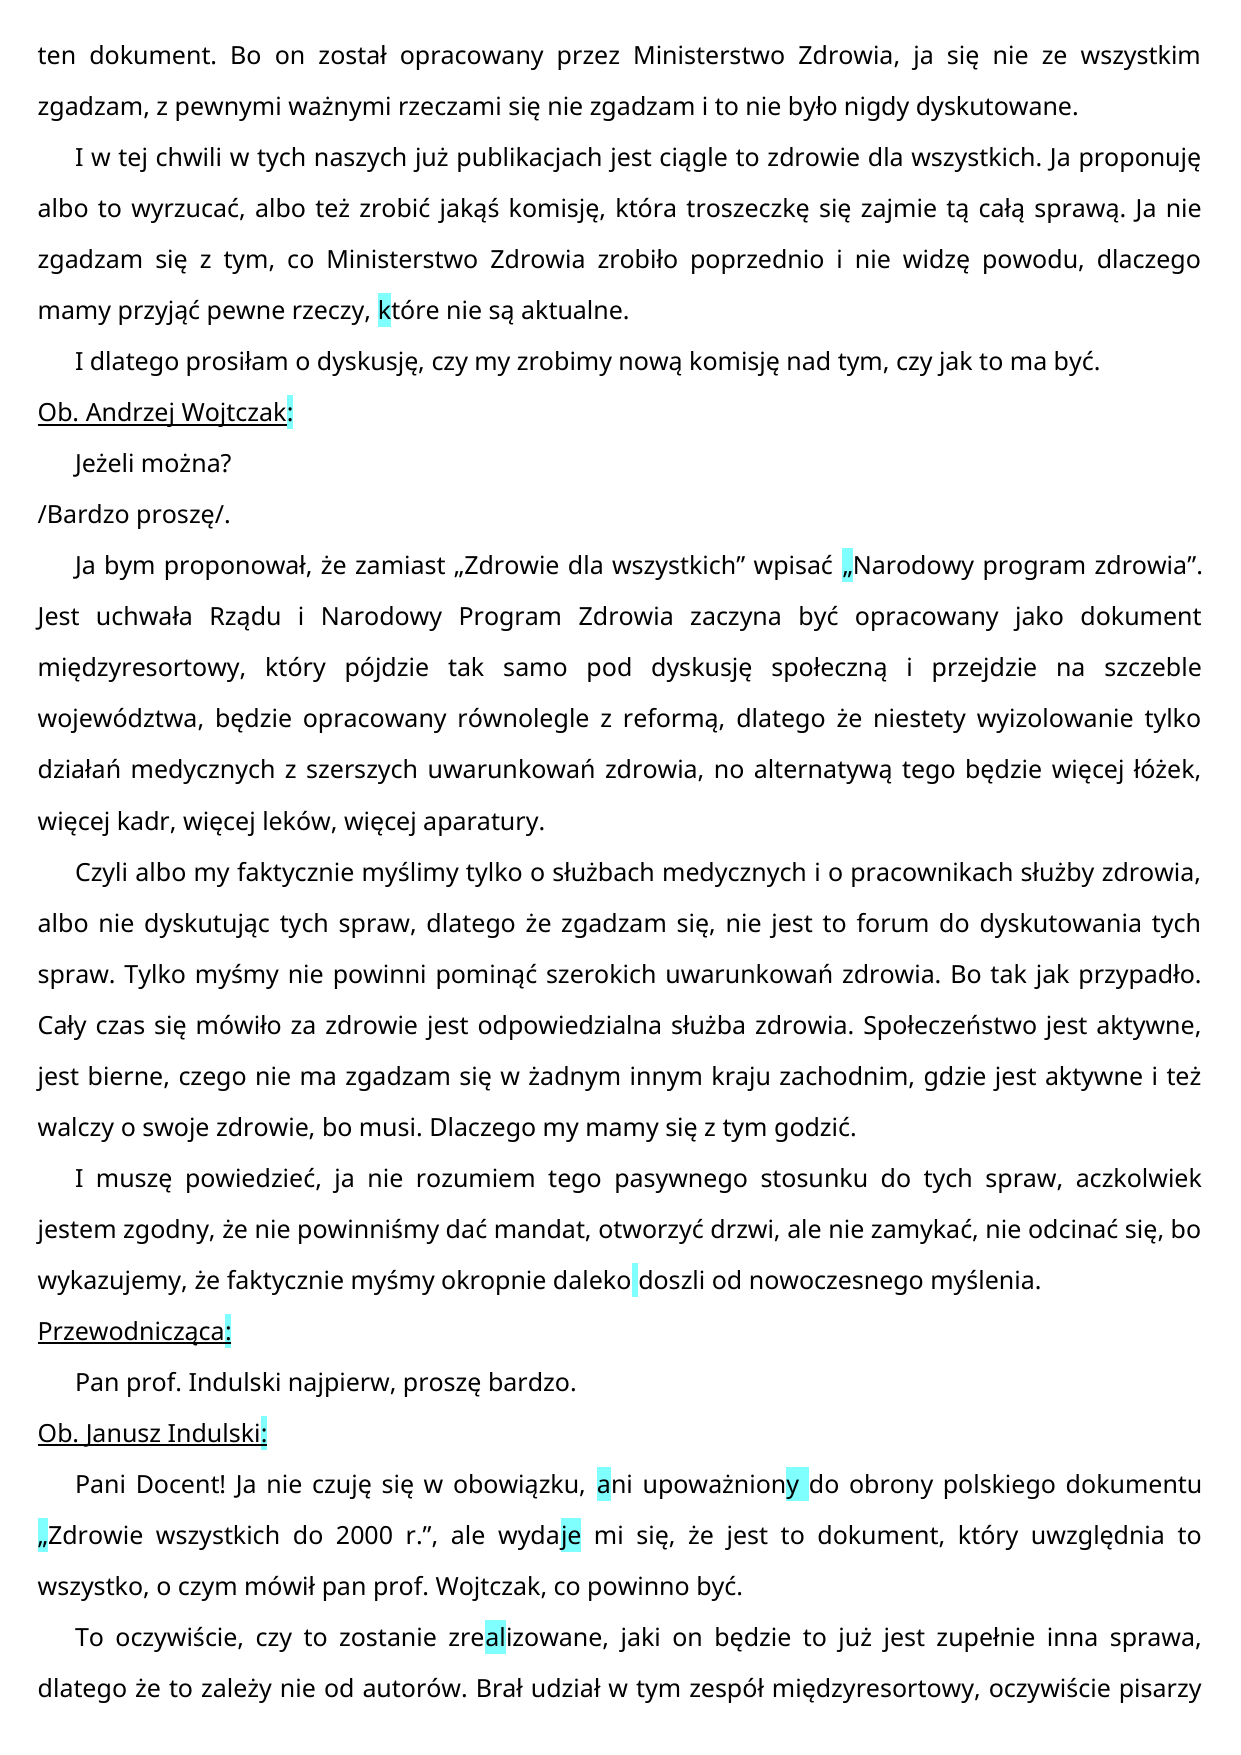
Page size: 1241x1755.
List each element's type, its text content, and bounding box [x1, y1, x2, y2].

text Ob. Janusz Indulski: [37, 1416, 1203, 1450]
text I muszę powiedzieć, ja nie rozumiem tego pasywnego stosunku do tych spraw, aczkolwiek jestem zgodny, że nie powinniśmy dać mandat, otworzyć drzwi, ale nie zamykać, nie odcinać się, bo wykazujemy, że faktycznie myśmy okropnie daleko doszli od nowoczesnego myślenia. [37, 1160, 1203, 1297]
text /Bardzo proszę/. [37, 497, 1203, 531]
text Jeżeli można? [37, 446, 1203, 480]
text I w tej chwili w tych naszych już publikacjach jest ciągle to zdrowie dla wszystkich. Ja proponuję albo to wyrzucać, albo też zrobić jakąś komisję, która troszeczkę się zajmie tą całą sprawą. Ja nie zgadzam się z tym, co Ministerstwo Zdrowia zrobiło poprzednio i nie widzę powodu, dlaczego mamy przyjąć pewne rzeczy, które nie są aktualne. [37, 139, 1203, 327]
text Pan prof. Indulski najpierw, proszę bardzo. [37, 1364, 1203, 1399]
text I dlatego prosiłam o dyskusję, czy my zrobimy nową komisję nad tym, czy jak to ma być. [37, 344, 1203, 378]
text Ja bym proponował, że zamiast „Zdrowie dla wszystkich” wpisać „Narodowy program zdrowia”. Jest uchwała Rządu i Narodowy Program Zdrowia zaczyna być opracowany jako dokument międzyresortowy, który pójdzie tak samo pod dyskusję społeczną i przejdzie na szczeble województwa, będzie opracowany równolegle z reformą, dlatego że niestety wyizolowanie tylko działań medycznych z szerszych uwarunkowań zdrowia, no alternatywą tego będzie więcej łóżek, więcej kadr, więcej leków, więcej aparatury. [37, 548, 1203, 837]
text Przewodnicząca: [37, 1313, 1203, 1348]
text ten dokument. Bo on został opracowany przez Ministerstwo Zdrowia, ja się nie ze wszystkim zgadzam, z pewnymi ważnymi rzeczami się nie zgadzam i to nie było nigdy dyskutowane. [37, 37, 1203, 123]
text Pani Docent! Ja nie czuję się w obowiązku, ani upoważniony do obrony polskiego dokumentu „Zdrowie wszystkich do 2000 r.”, ale wydaje mi się, że jest to dokument, który uwzględnia to wszystko, o czym mówił pan prof. Wojtczak, co powinno być. [37, 1467, 1203, 1603]
text Ob. Andrzej Wojtczak: [37, 395, 1203, 429]
text To oczywiście, czy to zostanie zrealizowane, jaki on będzie to już jest zupełnie inna sprawa, dlatego że to zależy nie od autorów. Brał udział w tym zespół międzyresortowy, oczywiście pisarzy [37, 1620, 1203, 1705]
text Czyli albo my faktycznie myślimy tylko o służbach medycznych i o pracownikach służby zdrowia, albo nie dyskutując tych spraw, dlatego że zgadzam się, nie jest to forum do dyskutowania tych spraw. Tylko myśmy nie powinni pominąć szerokich uwarunkowań zdrowia. Bo tak jak przypadło. Cały czas się mówiło za zdrowie jest odpowiedzialna służba zdrowia. Społeczeństwo jest aktywne, jest bierne, czego nie ma zgadzam się w żadnym innym kraju zachodnim, gdzie jest aktywne i też walczy o swoje zdrowie, bo musi. Dlaczego my mamy się z tym godzić. [37, 854, 1203, 1143]
